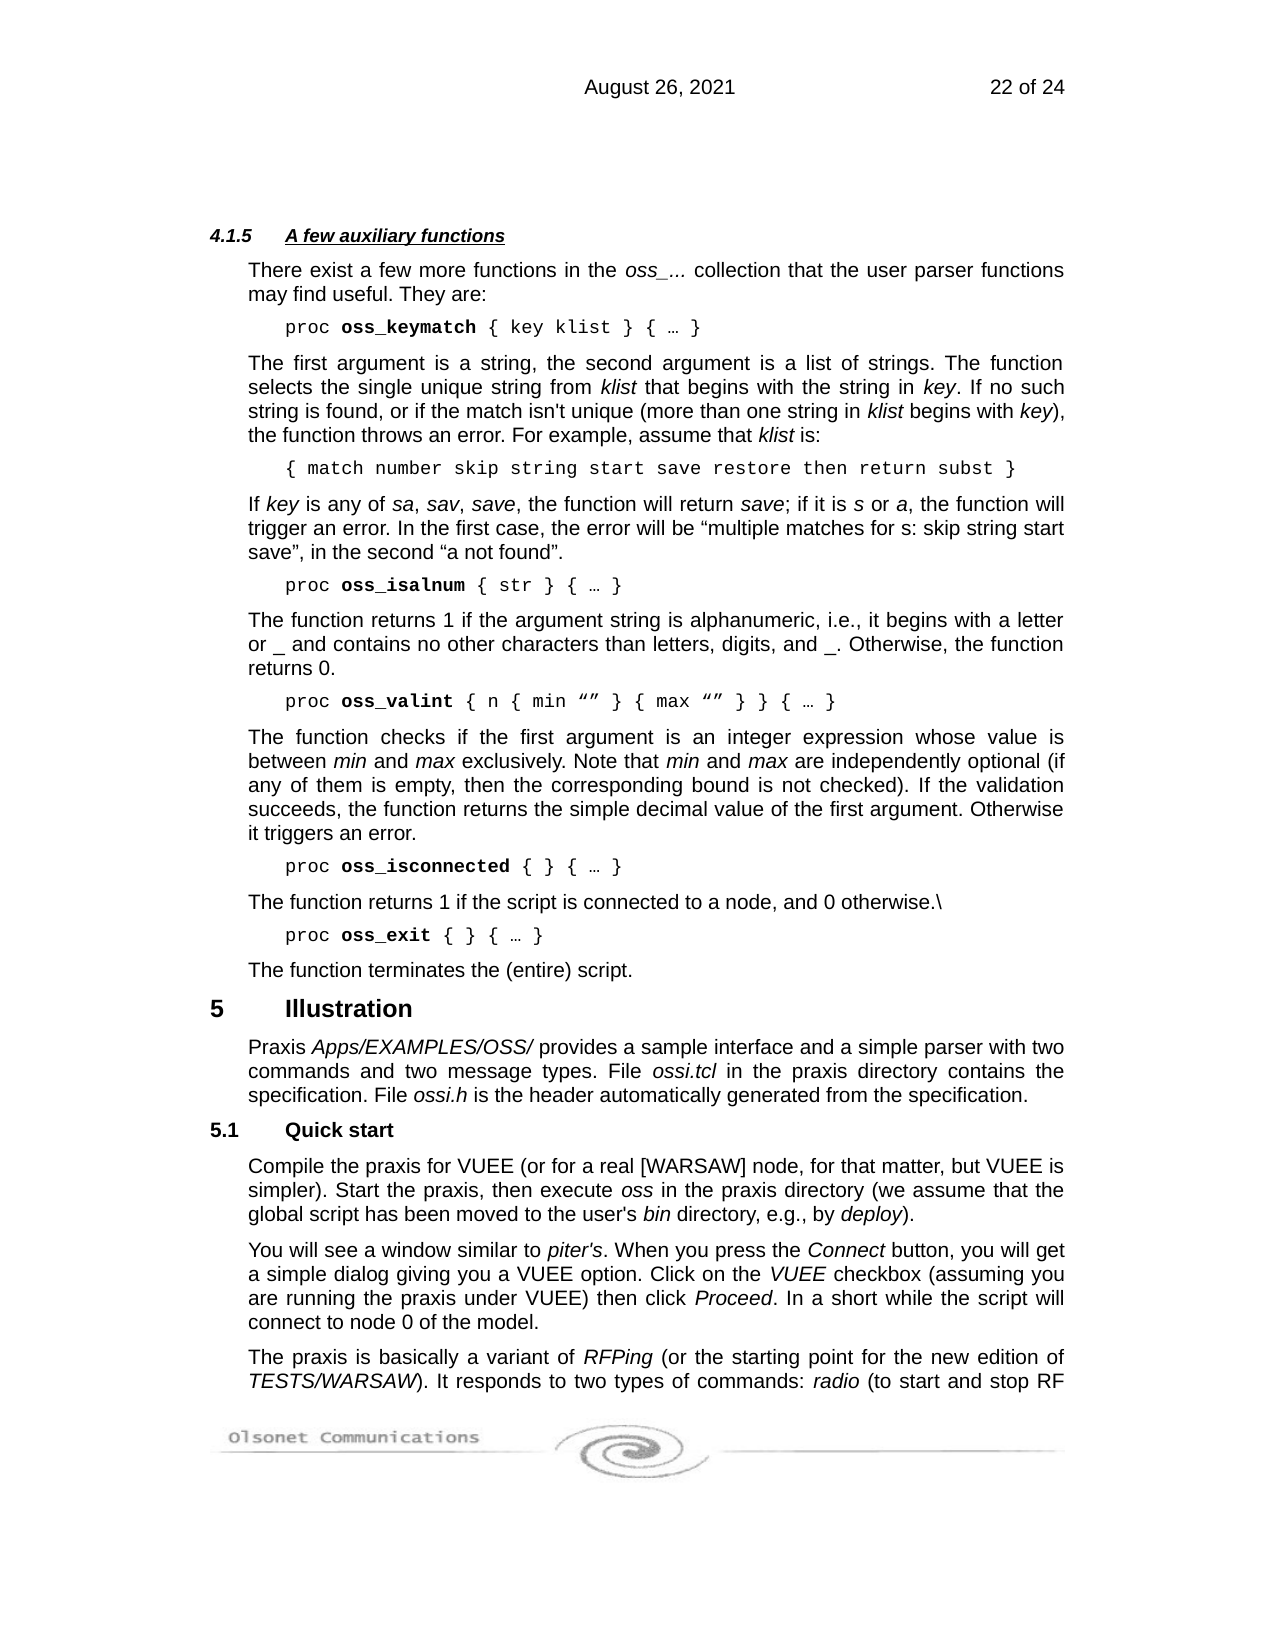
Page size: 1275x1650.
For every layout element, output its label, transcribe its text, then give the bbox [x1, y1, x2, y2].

text The function terminates the (entire) script. [248, 958, 1065, 982]
text proc oss_isconnected { } { … } [285, 857, 1065, 878]
text There exist a few more functions in the oss_... collection that the user parser functions may find useful. They are: [248, 258, 1065, 306]
text The praxis is basically a variant of RFPing (or the starting point for the new edition of TESTS/WARSAW). It responds to two types of commands: radio (to start and stop RF [248, 1345, 1065, 1393]
text The first argument is a string, the second argument is a list of strings. The function selects the single unique string from klist that begins with the string in key. If no such string is found, or if the match isn't unique (more than one string in klist begins with key), the function throws an error. For example, assume that klist is: [248, 351, 1065, 447]
text proc oss_exit { } { … } [285, 925, 1065, 947]
text The function checks if the first argument is an integer expression whose value is between min and max exclusively. Note that min and max are independently optional (if any of them is empty, then the corresponding bound is not checked). If the validation succeeds, the function returns the simple decimal value of the first argument. Otherwise it triggers an error. [248, 725, 1065, 845]
text { match number skip string start save restore then return subst } [285, 459, 1065, 480]
text proc oss_valint { n { min “” } { max “” } } { … } [285, 692, 1065, 713]
text Compile the praxis for VUEE (or for a real [WARSAW] node, for that matter, but VUEE is simpler). Start the praxis, then execute oss in the praxis directory (we assume that the global script has been moved to the user's bin directory, e.g., by deploy). [248, 1154, 1065, 1226]
text The function returns 1 if the script is connected to a node, and 0 otherwise.\ [248, 889, 1065, 913]
subtitle Quick start [210, 1118, 1065, 1142]
subtitle Illustration [210, 994, 1065, 1023]
text proc oss_isalnum { str } { … } [285, 575, 1065, 597]
subtitle A few auxiliary functions [210, 225, 1065, 247]
text If key is any of sa, sav, save, the function will return save; if it is s or a, the function will trigger an error. In the first case, the error will be “multiple matches for s: skip string start save”, in the second “a not found”. [248, 492, 1065, 563]
text proc oss_keymatch { key klist } { … } [285, 318, 1065, 339]
text Praxis Apps/EXAMPLES/OSS/ provides a sample interface and a simple parser with two commands and two message types. File ossi.tcl in the praxis directory contains the specification. File ossi.h is the header automatically generated from the specification. [248, 1034, 1065, 1106]
text The function returns 1 if the argument string is alphanumeric, i.e., it begins with a letter or _ and contains no other characters than letters, digits, and _. Otherwise, the function returns 0. [248, 608, 1065, 680]
text You will see a window similar to piter's. When you press the Connect button, you will get a simple dialog giving you a VUEE option. Click on the VUEE checkbox (assuming you are running the praxis under VUEE) then click Proceed. In a short while the script will connect to node 0 of the model. [248, 1238, 1065, 1333]
